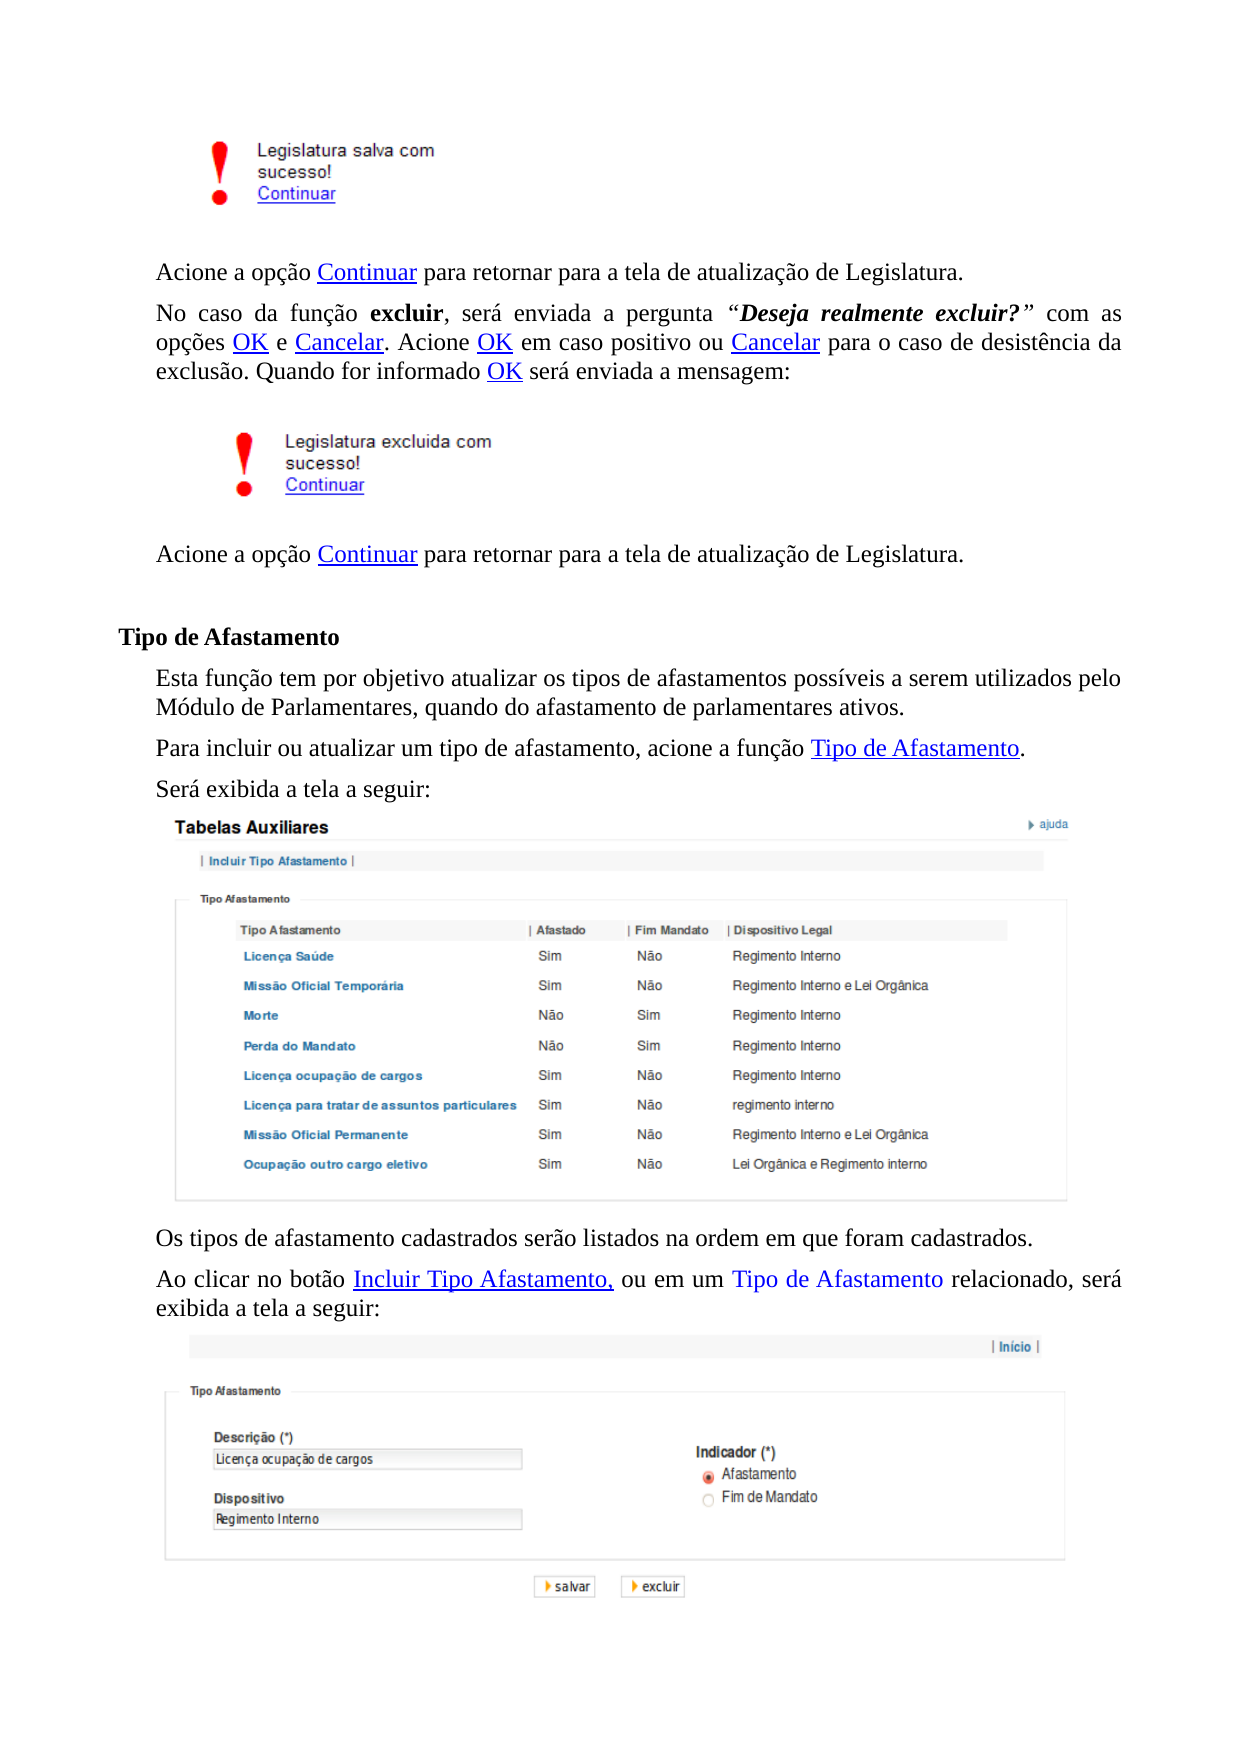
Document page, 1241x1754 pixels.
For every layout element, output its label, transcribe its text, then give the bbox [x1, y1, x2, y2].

text Acione a opção Continuar para retornar para a tela de atualização de Legislatura. [156, 539, 1122, 568]
text Para incluir ou atualizar um tipo de afastamento, acione a função Tipo de Afastamento. [155, 733, 1122, 762]
text Ao clicar no botão Incluir Tipo Afastamento, ou em um Tipo de Afastamento relacionado, será exibida a tela a seguir: [156, 1264, 1122, 1322]
picture [159, 1334, 1081, 1608]
text Acione a opção Continuar para retornar para a tela de atualização de Legislatura. [155, 257, 1122, 286]
text Esta função tem por objetivo atualizar os tipos de afastamentos possíveis a serem utilizados pelo Módulo de Parlamentares, quando do afastamento de parlamentares ativos. [155, 663, 1122, 721]
text No caso da função excluir, será enviada a pergunta “Deseja realmente excluir?” com as opções OK e Cancelar. Acione OK em caso positivo ou Cancelar para o caso de desistência da exclusão. Quando for informado OK será enviada a mensagem: [156, 298, 1122, 385]
text Tipo de Afastamento [118, 622, 1122, 651]
text Os tipos de afastamento cadastrados serão listados na ordem em que foram cadastrados. [155, 1223, 1122, 1252]
picture [171, 127, 489, 236]
text Será exibida a tela a seguir: [155, 774, 1122, 803]
picture [172, 406, 541, 518]
picture [167, 815, 1074, 1206]
